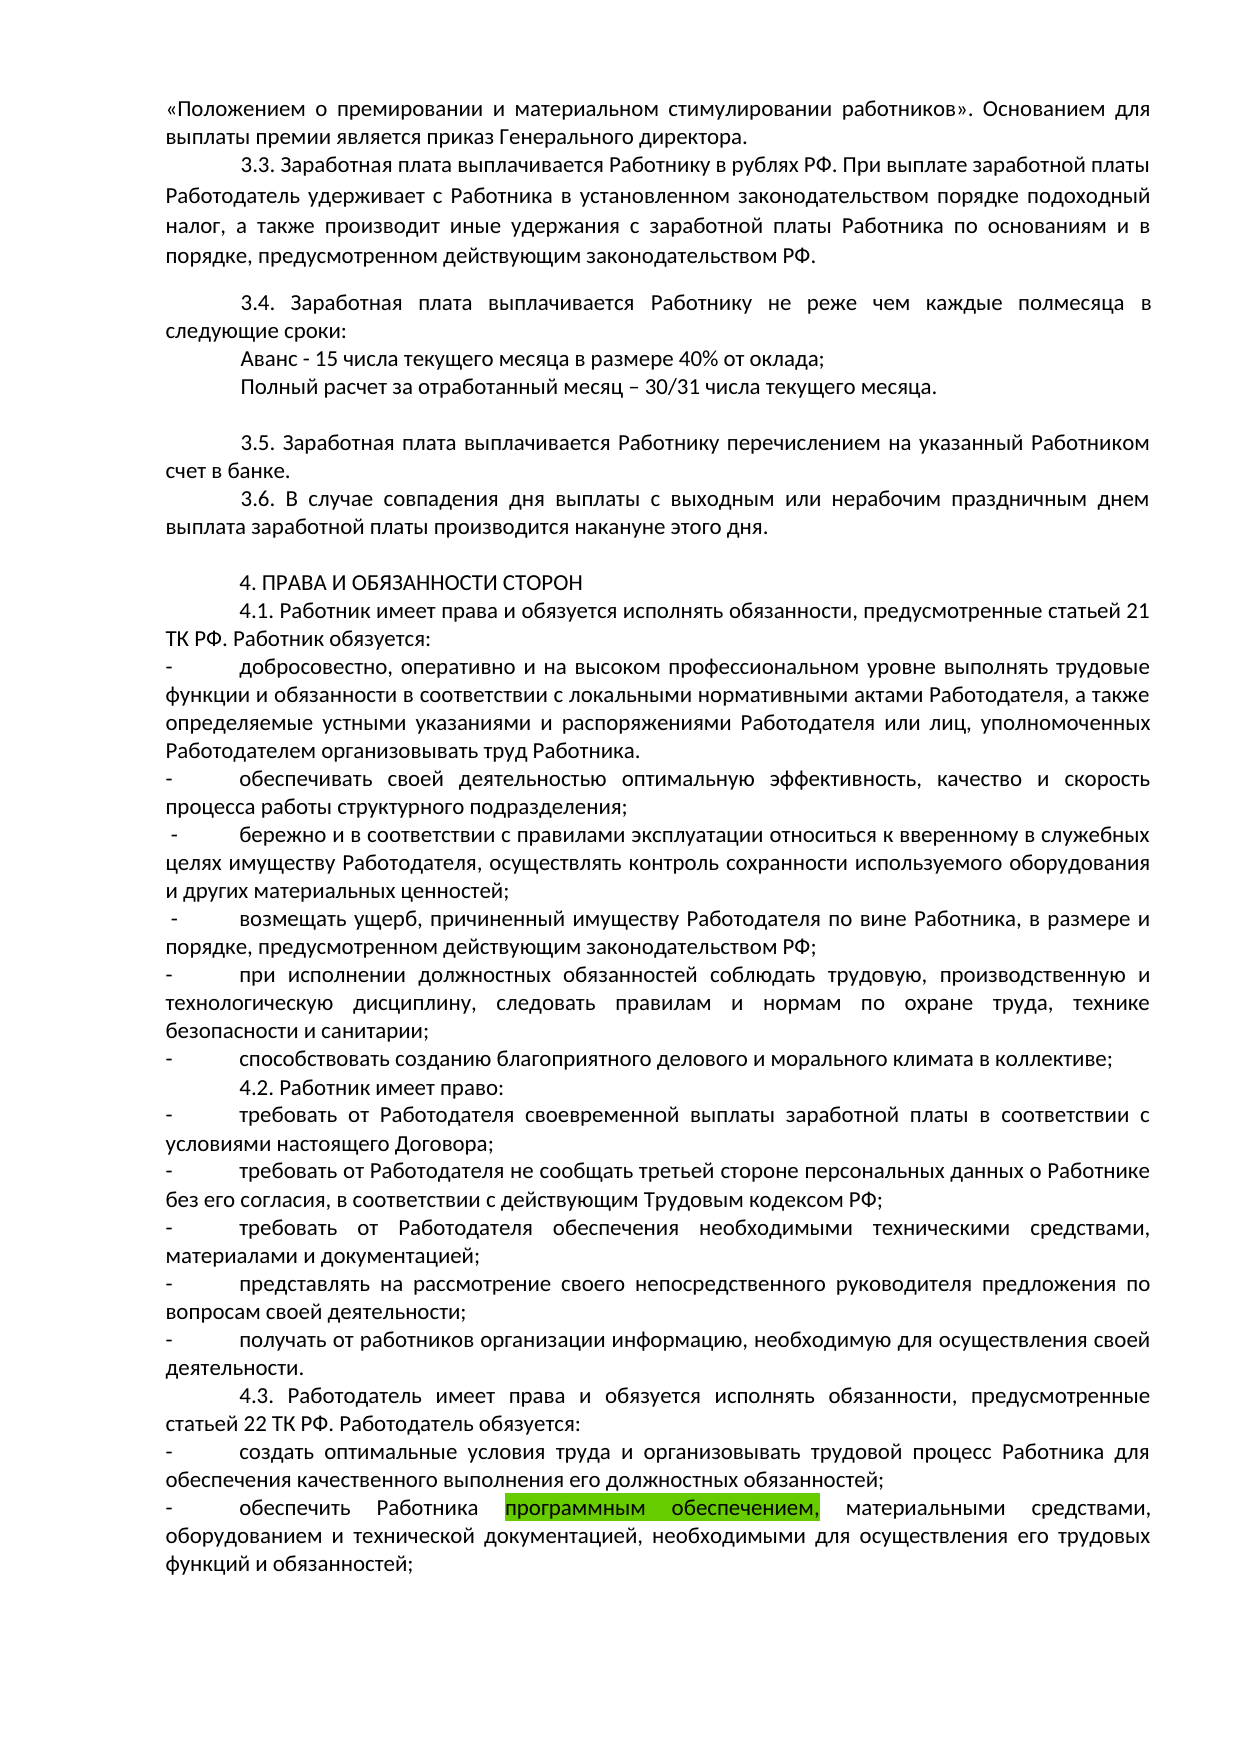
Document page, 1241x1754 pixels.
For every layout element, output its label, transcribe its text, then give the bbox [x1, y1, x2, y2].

text - требовать от Работодателя не сообщать третьей стороне персональных данных о Работнике без его согласия, в соответствии с действующим Трудовым кодексом РФ; [165, 1157, 1152, 1213]
text - получать от работников организации информацию, необходимую для осуществления своей деятельности. [165, 1325, 1152, 1381]
text - представлять на рассмотрение своего непосредственного руководителя предложения по вопросам своей деятельности; [165, 1269, 1152, 1325]
text «Положением о премировании и материальном стимулировании работников». Основанием для выплаты премии является приказ Генерального директора. [165, 94, 1152, 151]
text Полный расчет за отработанный месяц – 30/31 числа текущего месяца. [165, 372, 1152, 400]
text 3.5. Заработная плата выплачивается Работнику перечислением на указанный Работником счет в банке. [165, 428, 1152, 484]
text - возмещать ущерб, причиненный имуществу Работодателя по вине Работника, в размере и порядке, предусмотренном действующим законодательством РФ; [165, 904, 1152, 961]
text 3.4. Заработная плата выплачивается Работнику не реже чем каждые полмесяца в следующие сроки: [165, 288, 1152, 344]
text - обеспечить Работника программным обеспечением, материальными средствами, оборудованием и технической документацией, необходимыми для осуществления его трудовых функций и обязанностей; [165, 1493, 1152, 1577]
text 4.2. Работник имеет право: [165, 1073, 1152, 1101]
text 4.3. Работодатель имеет права и обязуется исполнять обязанности, предусмотренные статьей 22 ТК РФ. Работодатель обязуется: [165, 1381, 1152, 1437]
text 4. ПРАВА И ОБЯЗАННОСТИ СТОРОН [165, 568, 1152, 596]
text - способствовать созданию благоприятного делового и морального климата в коллективе; [165, 1044, 1152, 1073]
text - добросовестно, оперативно и на высоком профессиональном уровне выполнять трудовые функции и обязанности в соответствии с локальными нормативными актами Работодателя, а также определяемые устными указаниями и распоряжениями Работодателя или лиц, уполномоченных Работодателем организовывать труд Работника. [165, 652, 1152, 764]
text - создать оптимальные условия труда и организовывать трудовой процесс Работника для обеспечения качественного выполнения его должностных обязанностей; [165, 1437, 1152, 1493]
text - бережно и в соответствии с правилами эксплуатации относиться к вверенному в служебных целях имуществу Работодателя, осуществлять контроль сохранности используемого оборудования и других материальных ценностей; [165, 820, 1152, 904]
text 3.6. В случае совпадения дня выплаты с выходным или нерабочим праздничным днем выплата заработной платы производится накануне этого дня. [165, 484, 1152, 540]
text - требовать от Работодателя своевременной выплаты заработной платы в соответствии с условиями настоящего Договора; [165, 1101, 1152, 1157]
text Аванс - 15 числа текущего месяца в размере 40% от оклада; [165, 344, 1152, 372]
text - обеспечивать своей деятельностью оптимальную эффективность, качество и скорость процесса работы структурного подразделения; [165, 764, 1152, 820]
text - требовать от Работодателя обеспечения необходимыми техническими средствами, материалами и документацией; [165, 1213, 1152, 1269]
text 4.1. Работник имеет права и обязуется исполнять обязанности, предусмотренные статьей 21 ТК РФ. Работник обязуется: [165, 596, 1152, 652]
text 3.3. Заработная плата выплачивается Работнику в рублях РФ. При выплате заработной платы Работодатель удерживает с Работника в установленном законодательством порядке подоходный налог, а также производит иные удержания с заработной платы Работника по основаниям и в порядке, предусмотренном действующим законодательством РФ. [165, 151, 1152, 269]
text - при исполнении должностных обязанностей соблюдать трудовую, производственную и технологическую дисциплину, следовать правилам и нормам по охране труда, технике безопасности и санитарии; [165, 961, 1152, 1044]
